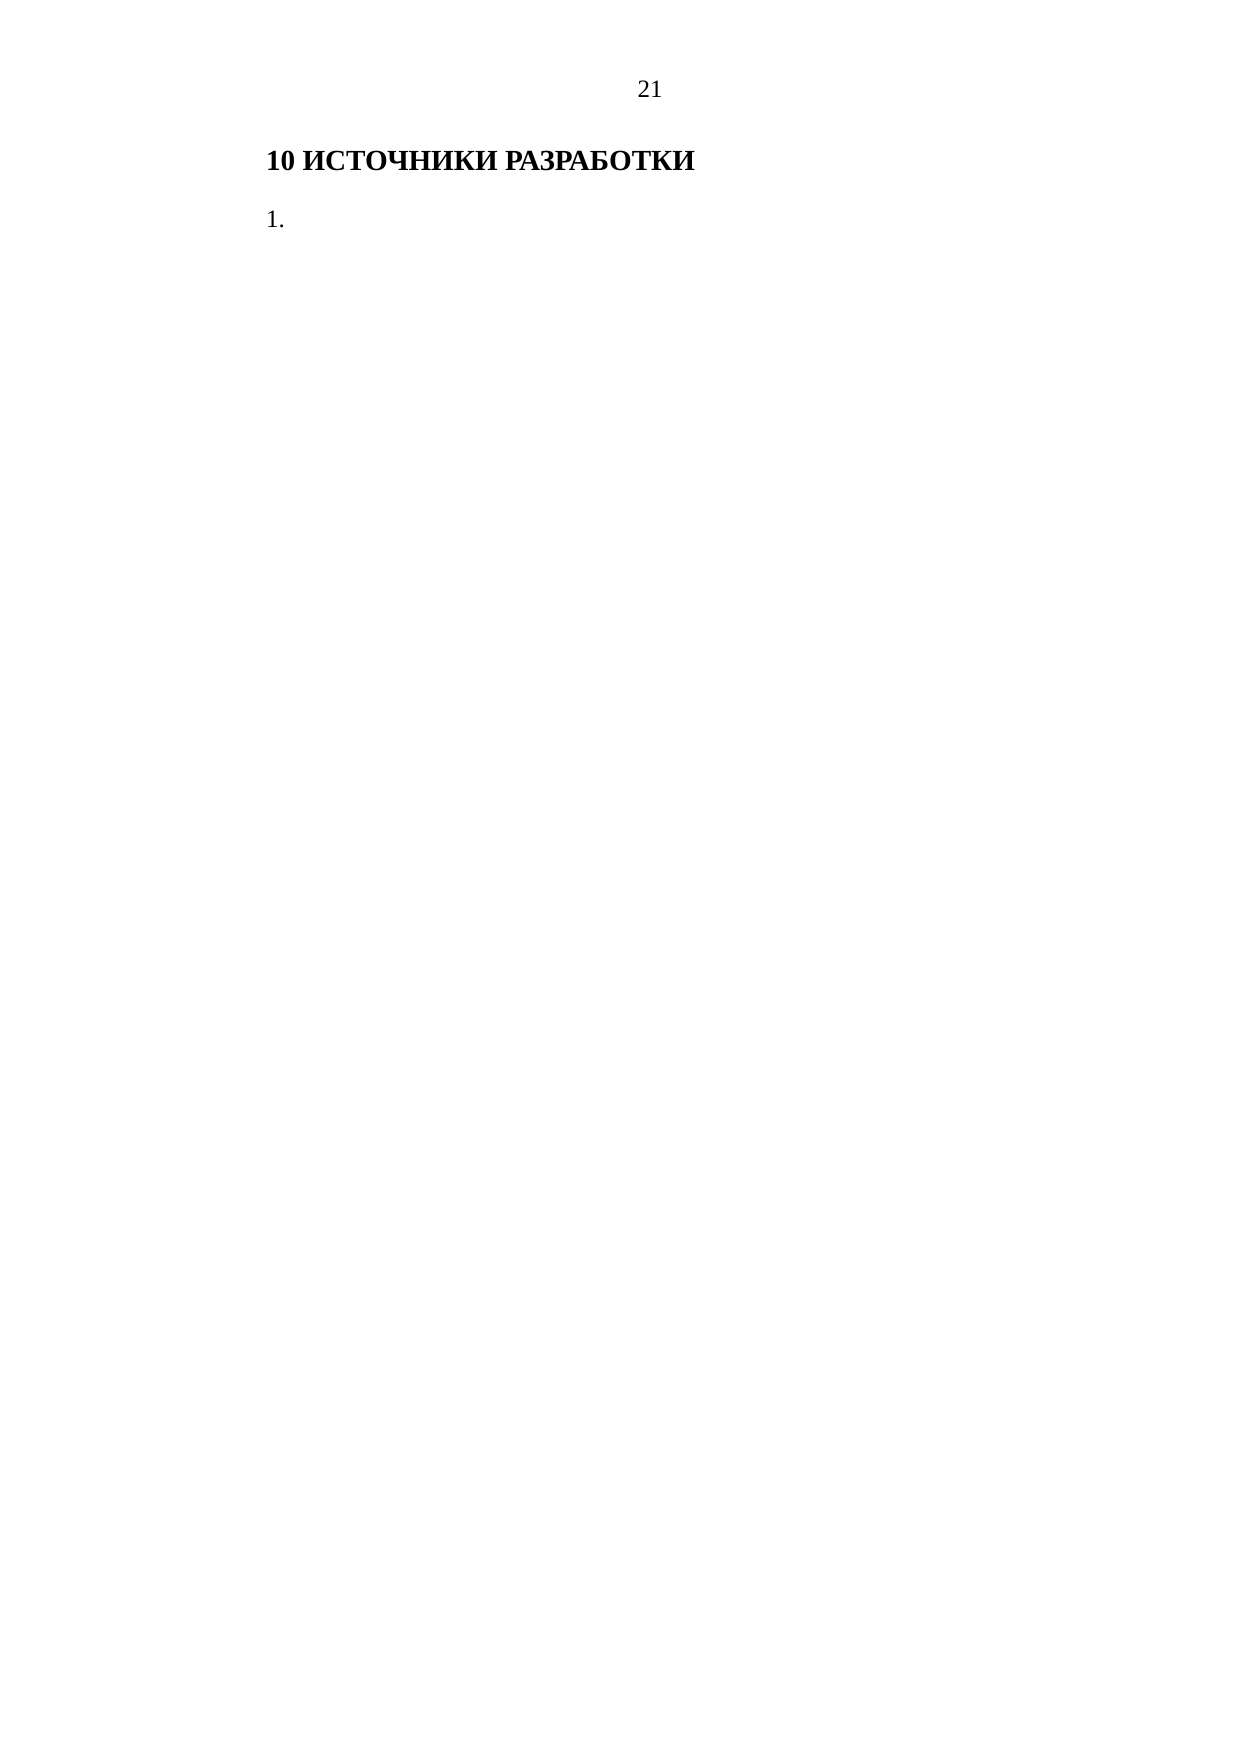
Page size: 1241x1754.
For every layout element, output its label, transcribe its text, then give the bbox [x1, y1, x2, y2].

subtitle ИСТОЧНИКИ РАЗРАБОТКИ [266, 143, 1122, 177]
